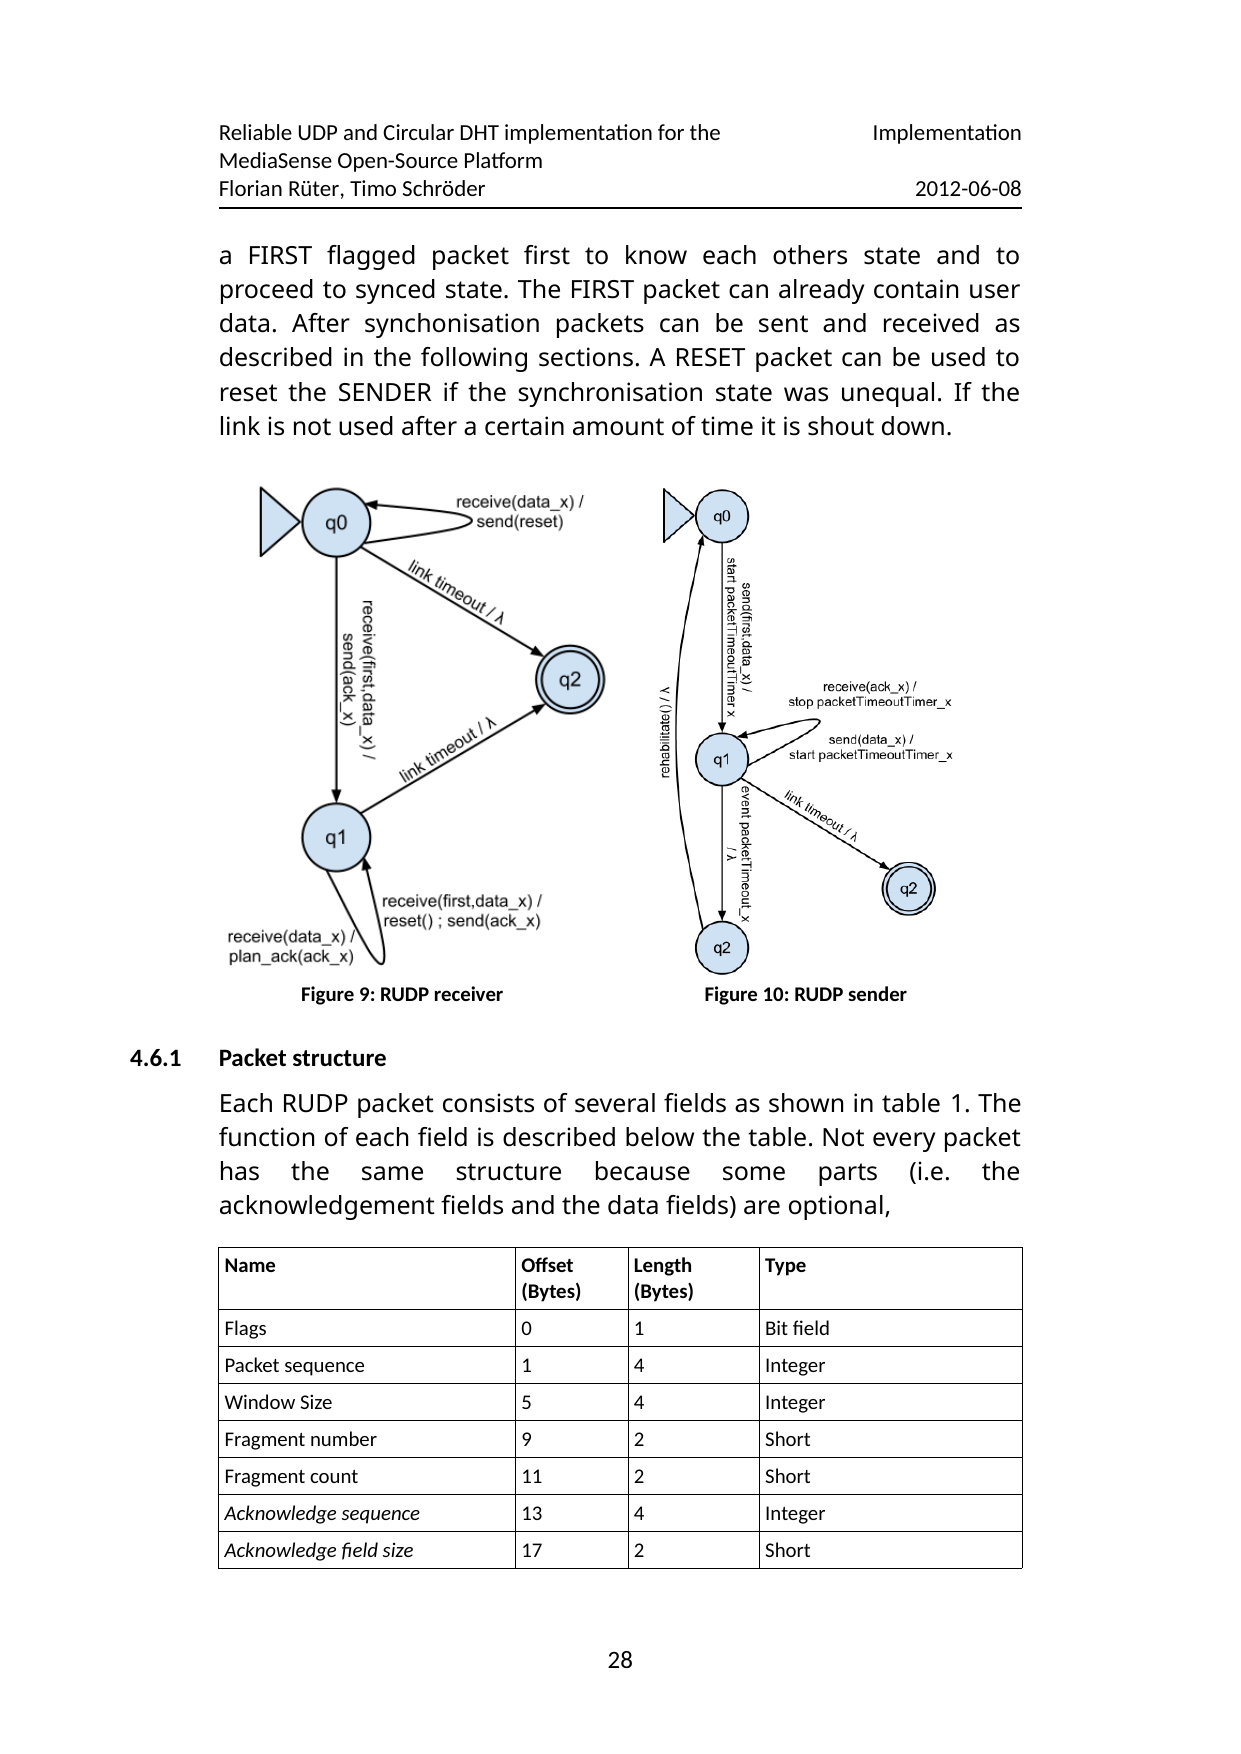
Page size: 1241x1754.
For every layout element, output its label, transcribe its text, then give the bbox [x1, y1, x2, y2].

text Figure 4: RUDP sender [637, 982, 974, 1007]
table_cell 2 [629, 1532, 759, 1568]
table_cell 11 [516, 1458, 628, 1494]
table_cell 4 [629, 1495, 759, 1531]
table_cell Bit field [760, 1310, 1022, 1346]
table_cell Short [760, 1421, 1022, 1457]
table_cell Integer [760, 1384, 1022, 1420]
table_header Name [219, 1248, 515, 1309]
text Each RUDP packet consists of several fields as shown in table 1. The function of each field is described below the table. Not every packet has the same structure because some parts (i.e. the acknowledgement fields and the data fields) are optional, [218, 1086, 1022, 1222]
table_cell Acknowledge field size [219, 1532, 515, 1568]
table_cell Window Size [219, 1384, 515, 1420]
picture [218, 479, 626, 981]
table_cell Fragment count [219, 1458, 515, 1494]
table_cell 13 [516, 1495, 628, 1531]
table_cell Short [760, 1532, 1022, 1568]
table_cell 1 [516, 1347, 628, 1383]
table_cell Packet sequence [219, 1347, 515, 1383]
table_cell 4 [629, 1384, 759, 1420]
table_header Type [760, 1248, 1022, 1309]
table_cell 2 [629, 1421, 759, 1457]
table_cell Short [760, 1458, 1022, 1494]
table_header Length (Bytes) [629, 1248, 759, 1309]
table_cell Flags [219, 1310, 515, 1346]
text Figure 3: RUDP receiver [218, 981, 586, 1006]
table_cell 2 [629, 1458, 759, 1494]
table_cell 17 [516, 1532, 628, 1568]
picture [637, 482, 975, 982]
table_header Offset (Bytes) [516, 1248, 628, 1309]
table_cell Fragment number [219, 1421, 515, 1457]
table_cell 1 [629, 1310, 759, 1346]
table_cell 9 [516, 1421, 628, 1457]
subtitle Packet structure [130, 467, 1022, 1073]
table_cell 5 [516, 1384, 628, 1420]
table_cell 4 [629, 1347, 759, 1383]
table_cell Integer [760, 1347, 1022, 1383]
table_cell Acknowledge sequence [219, 1495, 515, 1531]
table_cell 0 [516, 1310, 628, 1346]
text Figure 3 and Figure 4 show to two finite state machines describing the behaviour of the receiver and sender. Both need to receive /send a FIRST flagged packet first to know each others state and to proceed to synced state. The FIRST packet can already contain user data. After synchonisation packets can be sent and received as described in the following sections. A RESET packet can be used to reset the SENDER if the synchronisation state was unequal. If the link is not used after a certain amount of time it is shout down. [218, 238, 1022, 442]
table_cell Integer [760, 1495, 1022, 1531]
